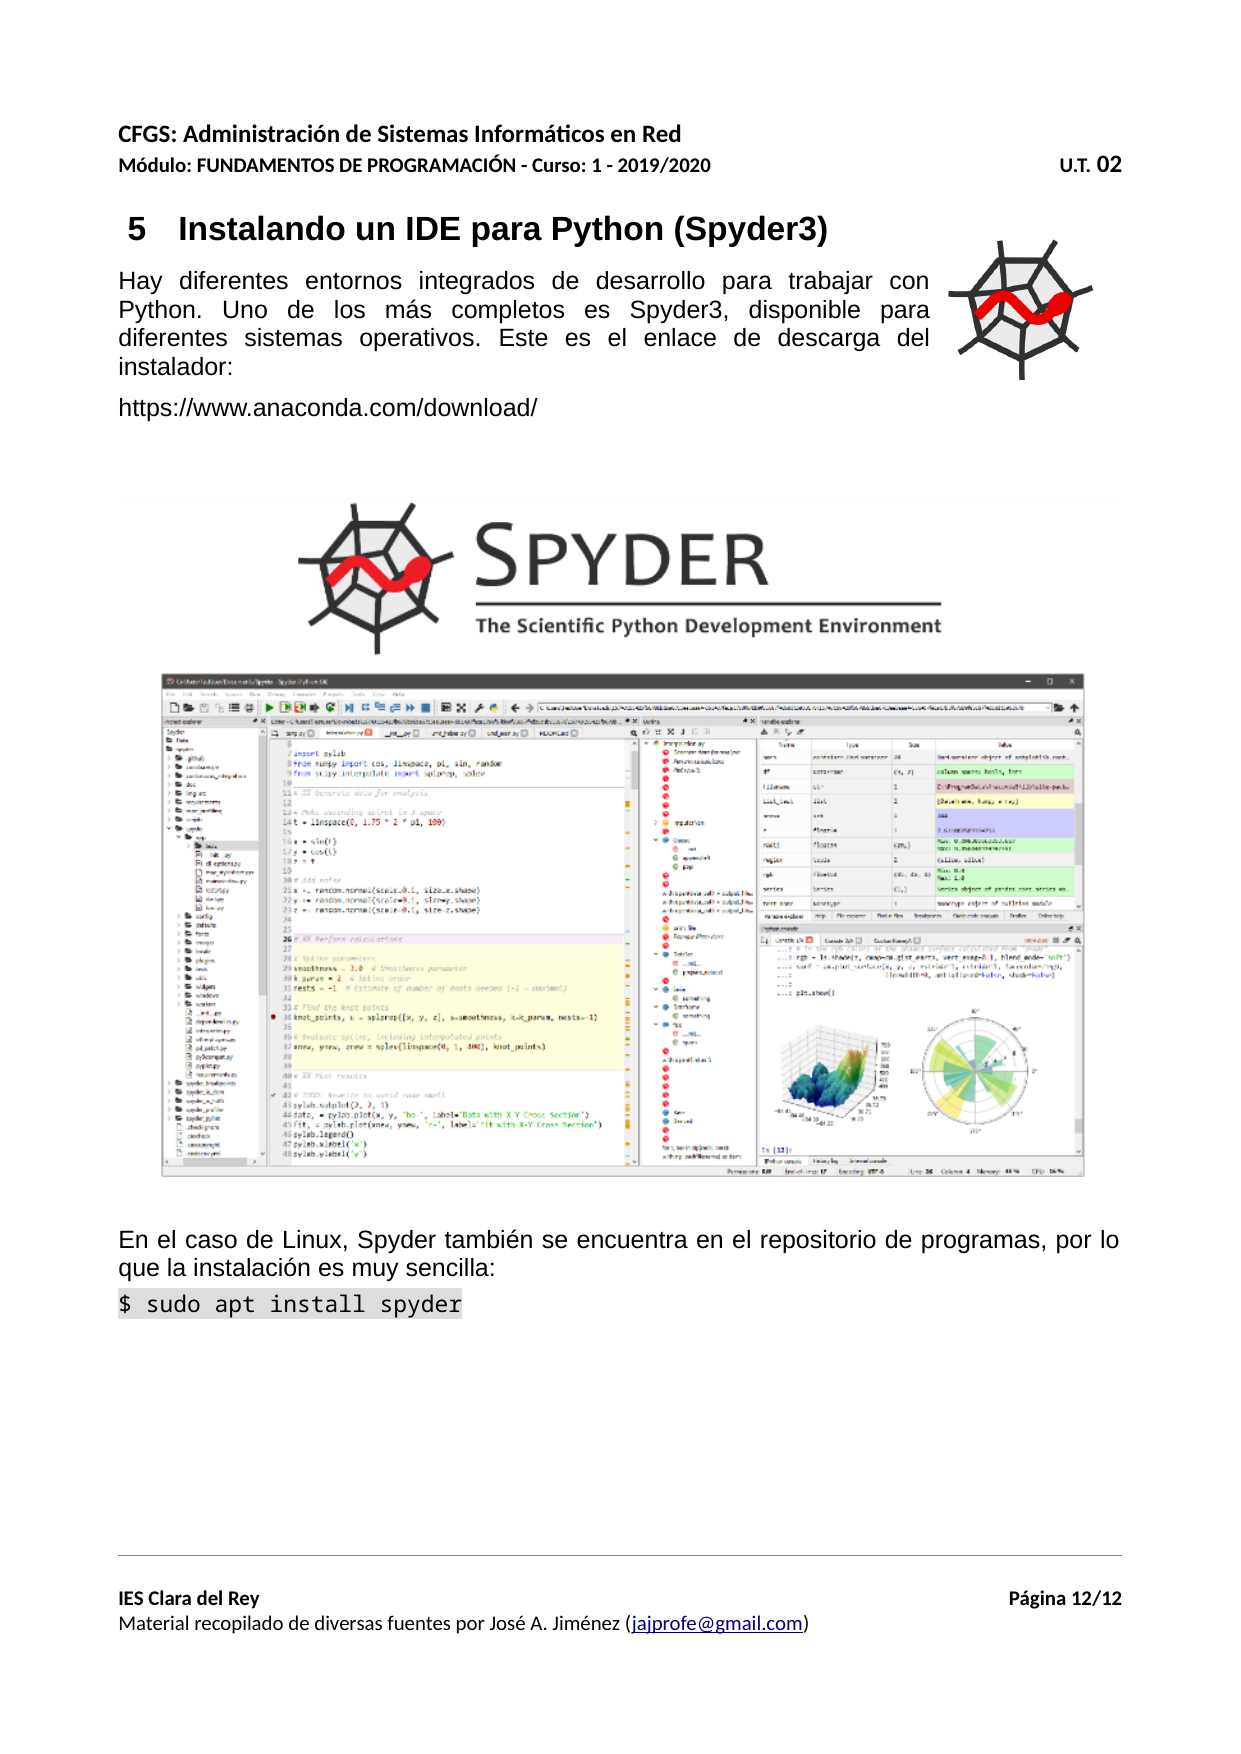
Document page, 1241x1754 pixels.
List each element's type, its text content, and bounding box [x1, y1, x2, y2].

text En el caso de Linux, Spyder también se encuentra en el repositorio de programas, por lo que la instalación es muy sencilla: [118, 1195, 1122, 1282]
picture [118, 498, 1123, 1195]
picture [946, 237, 1095, 380]
text [118, 474, 1122, 498]
subtitle Instalando un IDE para Python (Spyder3) [118, 209, 1122, 247]
text https://www.anaconda.com/download/ [118, 393, 1122, 422]
text $ sudo apt install spyder [462, 1288, 1122, 1319]
text Hay diferentes entornos integrados de desarrollo para trabajar con Python. Uno de los más completos es Spyder3, disponible para diferentes sistemas operativos. Este es el enlace de descarga del instalador: [118, 266, 1122, 381]
